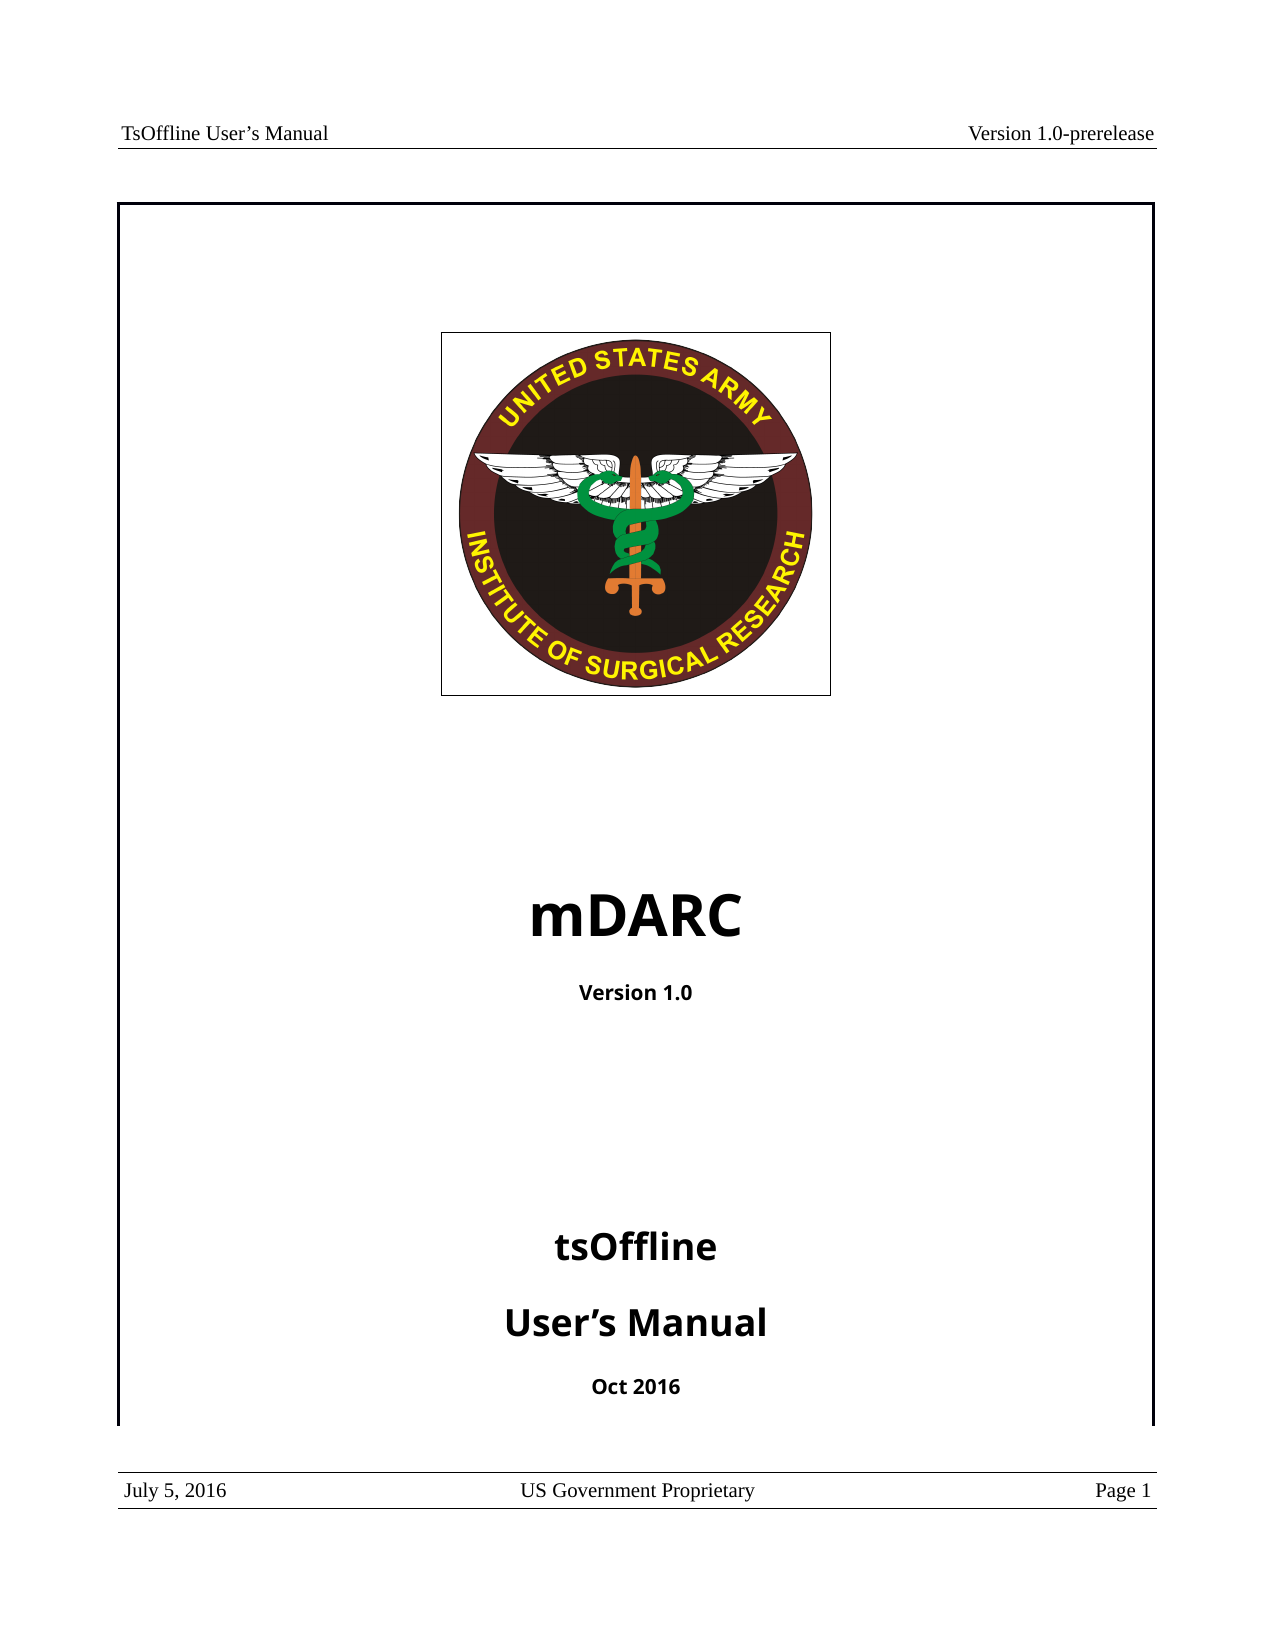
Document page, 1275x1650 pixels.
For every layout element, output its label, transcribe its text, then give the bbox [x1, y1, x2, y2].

table_cell tsOffline User’s Manual Oct 2016 [120, 1139, 1152, 1426]
table_header [120, 205, 1152, 646]
picture [458, 339, 813, 688]
table_cell mDARC Version 1.0 [120, 646, 1152, 1138]
